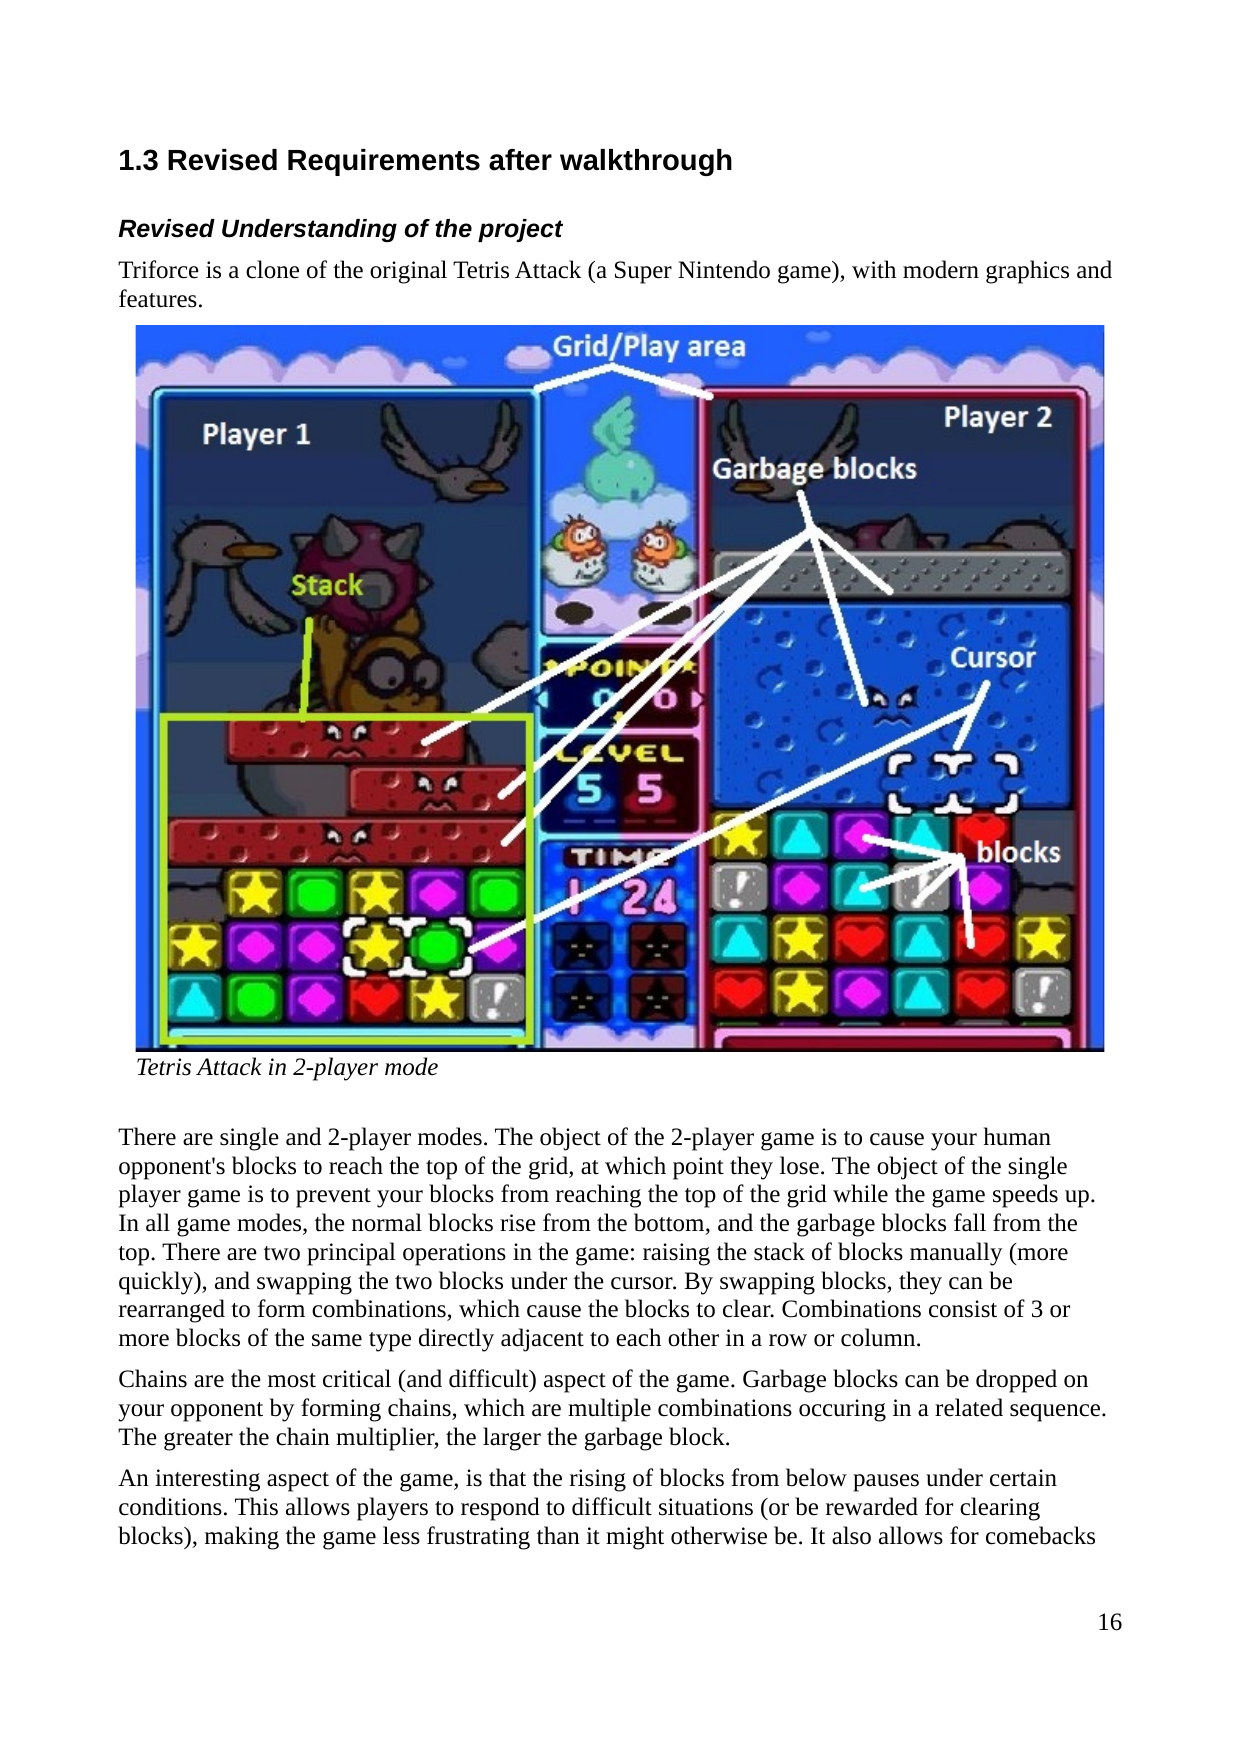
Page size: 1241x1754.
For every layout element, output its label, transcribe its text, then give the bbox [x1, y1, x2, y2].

text There are single and 2-player modes. The object of the 2-player game is to cause your human opponent's blocks to reach the top of the grid, at which point they lose. The object of the single player game is to prevent your blocks from reaching the top of the grid while the game speeds up. In all game modes, the normal blocks rise from the bottom, and the garbage blocks fall from the top. There are two principal operations in the game: raising the stack of blocks manually (more quickly), and swapping the two blocks under the cursor. By swapping blocks, they can be rearranged to form combinations, which cause the blocks to clear. Combinations consist of 3 or more blocks of the same type directly adjacent to each other in a row or column. [118, 1122, 1122, 1352]
text Triforce is a clone of the original Tetris Attack (a Super Nintendo game), with modern graphics and features. [118, 255, 1122, 313]
text An interesting aspect of the game, is that the rising of blocks from below pauses under certain conditions. This allows players to respond to difficult situations (or be rewarded for clearing blocks), making the game less frustrating than it might otherwise be. It also allows for comebacks [118, 1463, 1122, 1549]
text Tetris Attack in 2-player mode [136, 1052, 1104, 1081]
subtitle 1.3 Revised Requirements after walkthrough [118, 143, 1122, 177]
subtitle Revised Understanding of the project [118, 214, 1122, 243]
text Chains are the most critical (and difficult) aspect of the game. Garbage blocks can be dropped on your opponent by forming chains, which are multiple combinations occuring in a related sequence. The greater the chain multiplier, the larger the garbage block. [118, 1364, 1122, 1451]
